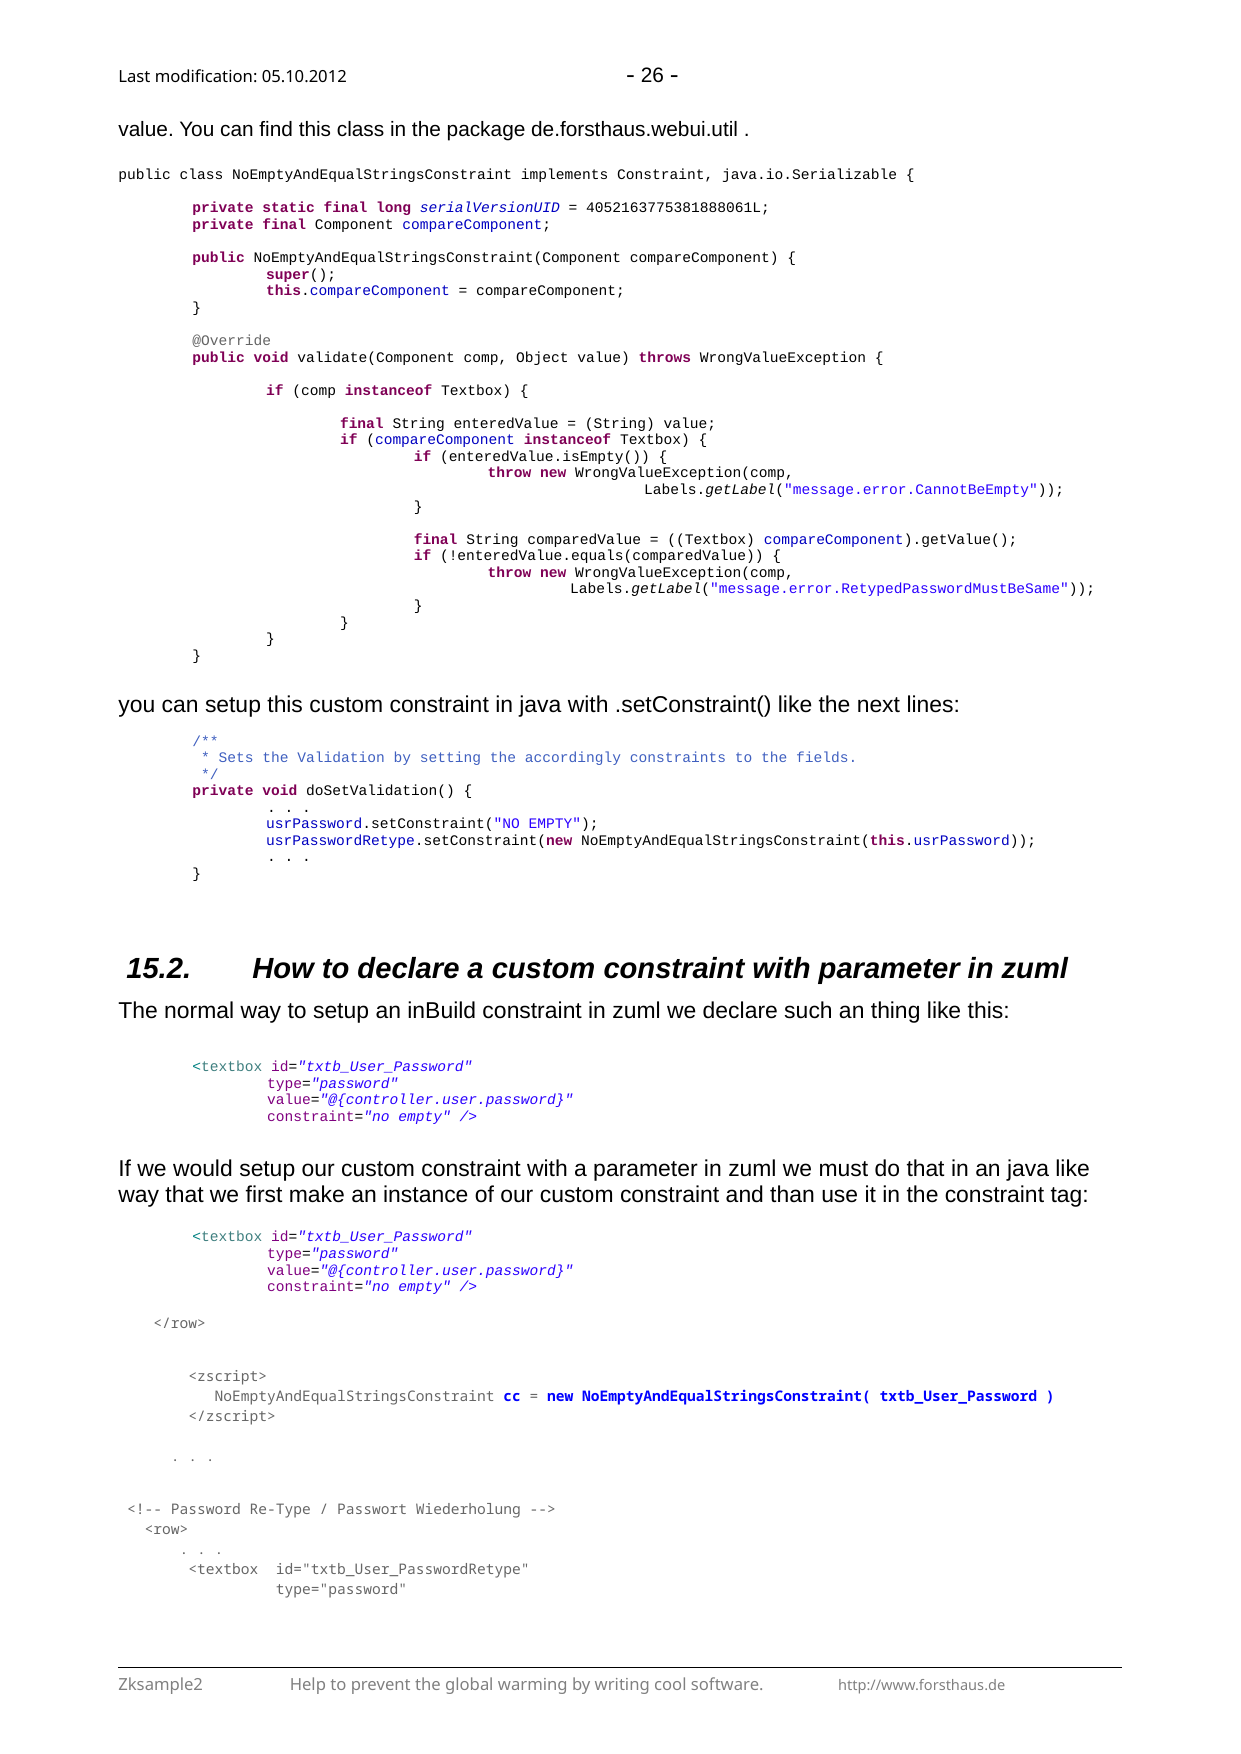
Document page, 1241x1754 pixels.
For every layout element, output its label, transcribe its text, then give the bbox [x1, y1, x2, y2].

text constraint="no empty" /> [118, 1109, 1122, 1126]
text The normal way to setup an inBuild constraint in zuml we declare such an thing like this: [118, 997, 1122, 1023]
text this.compareComponent = compareComponent; [118, 283, 1122, 300]
text </zscript> [118, 1406, 1122, 1426]
text * Sets the Validation by setting the accordingly constraints to the fields. [118, 750, 1122, 767]
text type="password" [118, 1579, 1122, 1599]
text you can setup this custom constraint in java with .setConstraint() like the next lines: [118, 691, 1122, 717]
text throw new WrongValueException(comp, [118, 466, 1122, 482]
text } [118, 648, 1122, 664]
text value. You can find this class in the package de.forsthaus.webui.util . [118, 117, 1122, 141]
text if (comp instanceof Textbox) { [118, 383, 1122, 399]
text . . . [118, 800, 1122, 817]
text usrPassword.setConstraint("NO EMPTY"); [118, 817, 1122, 833]
text } [118, 866, 1122, 883]
text /** [118, 734, 1122, 750]
text } [118, 615, 1122, 631]
text NoEmptyAndEqualStringsConstraint cc = new NoEmptyAndEqualStringsConstraint( txtb_User_Password ) [118, 1386, 1122, 1406]
text value="@{controller.user.password}" [118, 1093, 1122, 1109]
subtitle How to declare a custom constraint with parameter in zuml [118, 951, 1122, 984]
text throw new WrongValueException(comp, [118, 565, 1122, 582]
text } [118, 300, 1122, 317]
text <textbox id="txtb_User_PasswordRetype" [118, 1559, 1122, 1579]
text <textbox id="txtb_User_Password" [118, 1220, 1122, 1247]
text public class NoEmptyAndEqualStringsConstraint implements Constraint, java.io.Serializable { [118, 168, 1122, 184]
text if (compareComponent instanceof Textbox) { [118, 433, 1122, 449]
text <zscript> [118, 1366, 1122, 1386]
text Labels.getLabel("message.error.RetypedPasswordMustBeSame")); [118, 582, 1122, 598]
text value="@{controller.user.password}" [118, 1263, 1122, 1280]
text Labels.getLabel("message.error.CannotBeEmpty")); [118, 482, 1122, 499]
text super(); [118, 267, 1122, 283]
text if (!enteredValue.equals(comparedValue)) { [118, 548, 1122, 565]
text usrPasswordRetype.setConstraint(new NoEmptyAndEqualStringsConstraint(this.usrPassword)); [118, 833, 1122, 850]
text */ [118, 767, 1122, 783]
text if (enteredValue.isEmpty()) { [118, 449, 1122, 466]
text private final Component compareComponent; [118, 217, 1122, 234]
text type="password" [118, 1076, 1122, 1093]
text If we would setup our custom constraint with a parameter in zuml we must do that in an java like way that we first make an instance of our custom constraint and than use it in the constraint tag: [118, 1155, 1122, 1208]
text } [118, 499, 1122, 515]
text private void doSetValidation() { [118, 783, 1122, 800]
text private static final long serialVersionUID = 4052163775381888061L; [118, 201, 1122, 217]
text . . . [118, 850, 1122, 866]
text . . . [118, 1446, 1122, 1466]
text public NoEmptyAndEqualStringsConstraint(Component compareComponent) { [118, 250, 1122, 267]
text final String enteredValue = (String) value; [118, 416, 1122, 433]
text final String comparedValue = ((Textbox) compareComponent).getValue(); [118, 532, 1122, 548]
text </row> [118, 1313, 1122, 1333]
text <textbox id="txtb_User_Password" [118, 1036, 1122, 1076]
text . . . [118, 1539, 1122, 1559]
text type="password" [118, 1247, 1122, 1263]
text constraint="no empty" /> [118, 1280, 1122, 1296]
text } [118, 631, 1122, 648]
text @Override [118, 333, 1122, 350]
text <!-- Password Re-Type / Passwort Wiederholung --> [118, 1499, 1122, 1519]
text public void validate(Component comp, Object value) throws WrongValueException { [118, 350, 1122, 366]
text } [118, 598, 1122, 615]
text <row> [118, 1519, 1122, 1539]
